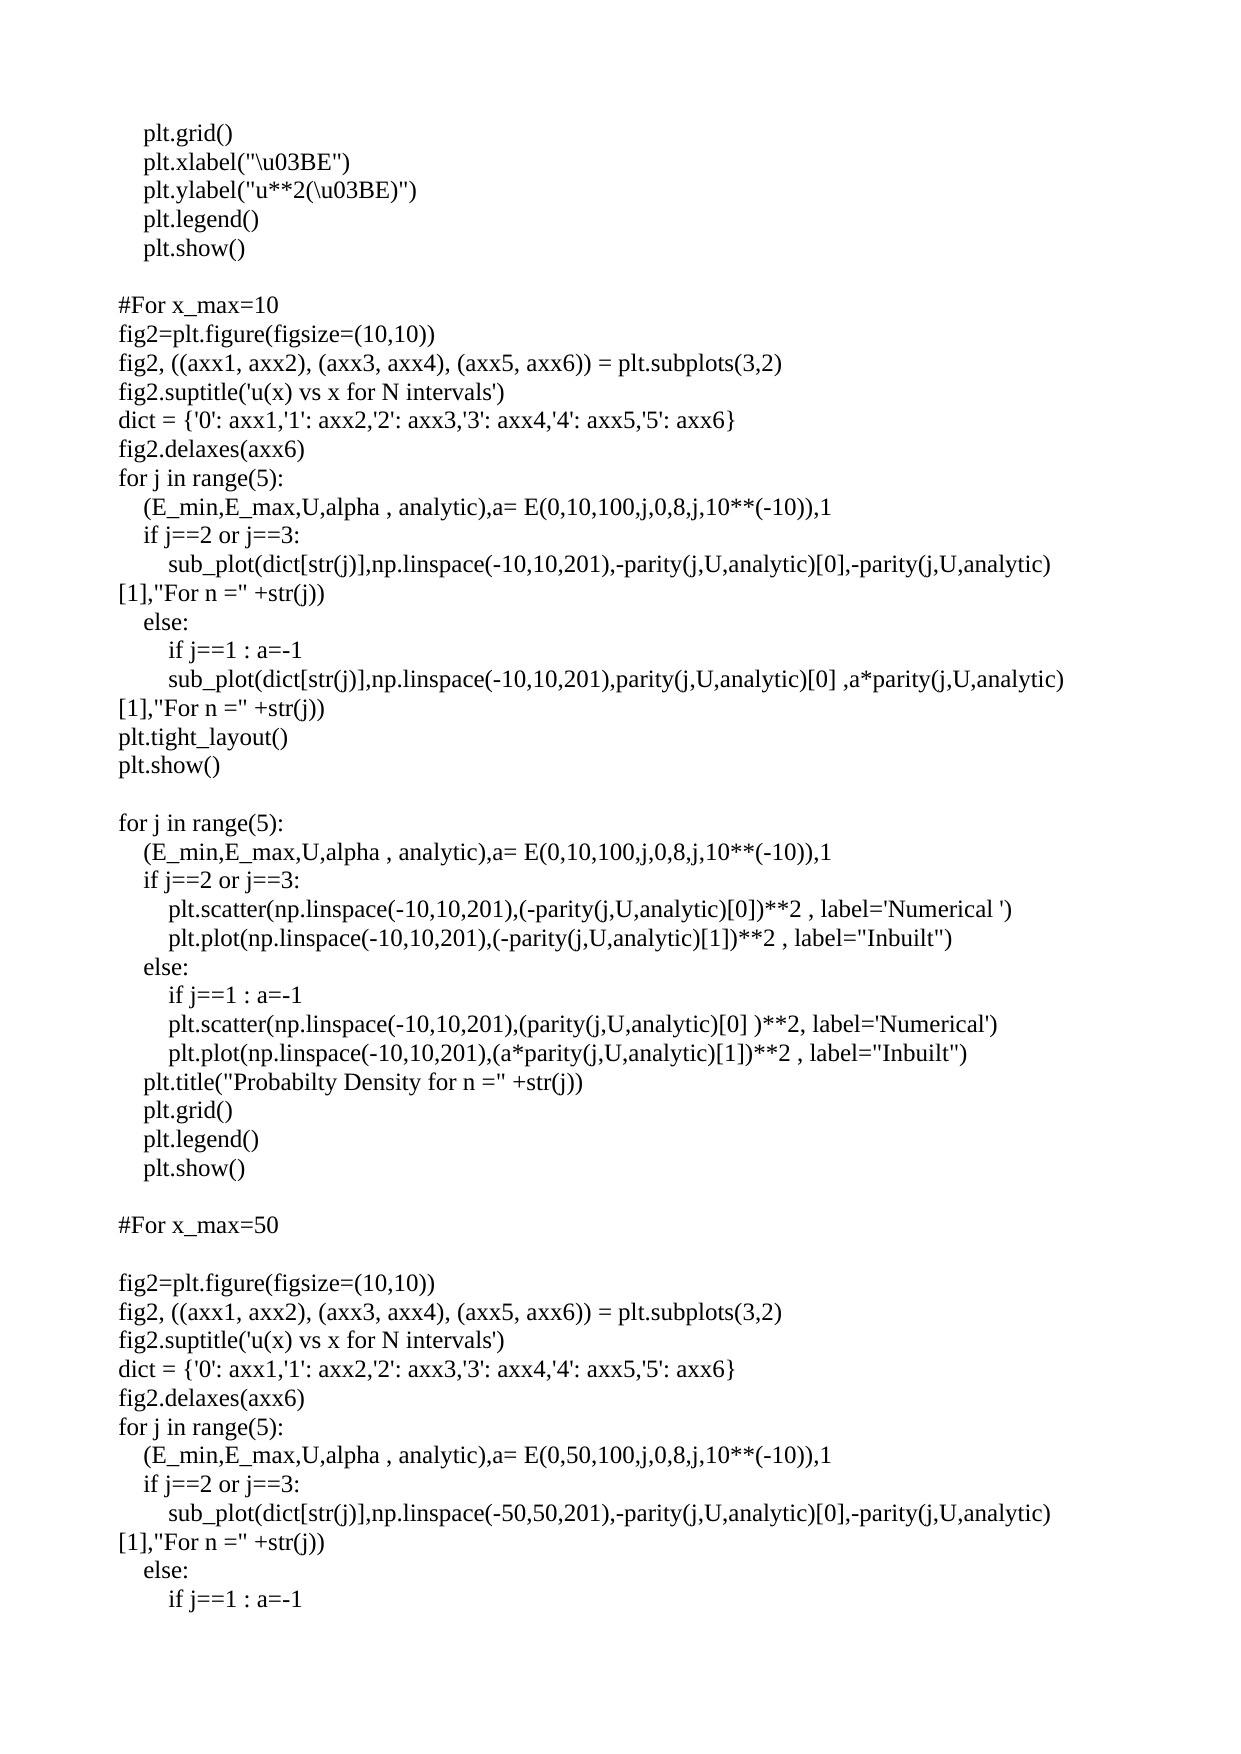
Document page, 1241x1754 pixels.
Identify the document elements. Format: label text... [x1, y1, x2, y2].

text plt.show() [118, 751, 1122, 779]
text else: [118, 607, 1122, 636]
text sub_plot(dict[str(j)],np.linspace(-50,50,201),-parity(j,U,analytic)[0],-parity(j,U,analytic)[1],"For n =" +str(j)) [118, 1498, 1122, 1556]
text if j==1 : a=-1 [118, 636, 1122, 664]
text #For x_max=10 [118, 291, 1122, 319]
text for j in range(5): [118, 1412, 1122, 1441]
text plt.ylabel("u**2(\u03BE)") [118, 176, 1122, 204]
text plt.grid() [118, 1096, 1122, 1124]
text else: [118, 1556, 1122, 1584]
text plt.plot(np.linspace(-10,10,201),(-parity(j,U,analytic)[1])**2 , label="Inbuilt") [118, 923, 1122, 952]
text plt.scatter(np.linspace(-10,10,201),(-parity(j,U,analytic)[0])**2 , label='Numerical ') [118, 894, 1122, 923]
text plt.legend() [118, 204, 1122, 233]
text fig2.suptitle('u(x) vs x for N intervals') [118, 377, 1122, 406]
text sub_plot(dict[str(j)],np.linspace(-10,10,201),-parity(j,U,analytic)[0],-parity(j,U,analytic)[1],"For n =" +str(j)) [118, 549, 1122, 607]
text (E_min,E_max,U,alpha , analytic),a= E(0,10,100,j,0,8,j,10**(-10)),1 [118, 837, 1122, 866]
text for j in range(5): [118, 808, 1122, 837]
text if j==2 or j==3: [118, 866, 1122, 894]
text sub_plot(dict[str(j)],np.linspace(-10,10,201),parity(j,U,analytic)[0] ,a*parity(j,U,analytic)[1],"For n =" +str(j)) [118, 664, 1122, 722]
text fig2, ((axx1, axx2), (axx3, axx4), (axx5, axx6)) = plt.subplots(3,2) [118, 1297, 1122, 1326]
text plt.scatter(np.linspace(-10,10,201),(parity(j,U,analytic)[0] )**2, label='Numerical') [118, 1009, 1122, 1038]
text if j==1 : a=-1 [118, 1584, 1122, 1613]
text else: [118, 952, 1122, 981]
text plt.show() [118, 1153, 1122, 1182]
text plt.title("Probabilty Density for n =" +str(j)) [118, 1067, 1122, 1096]
text fig2.suptitle('u(x) vs x for N intervals') [118, 1326, 1122, 1354]
text dict = {'0': axx1,'1': axx2,'2': axx3,'3': axx4,'4': axx5,'5': axx6} [118, 1354, 1122, 1383]
text (E_min,E_max,U,alpha , analytic),a= E(0,10,100,j,0,8,j,10**(-10)),1 [118, 492, 1122, 521]
text fig2.delaxes(axx6) [118, 434, 1122, 463]
text for j in range(5): [118, 463, 1122, 492]
text plt.show() [118, 233, 1122, 262]
text plt.plot(np.linspace(-10,10,201),(a*parity(j,U,analytic)[1])**2 , label="Inbuilt") [118, 1038, 1122, 1067]
text if j==2 or j==3: [118, 521, 1122, 549]
text if j==1 : a=-1 [118, 981, 1122, 1009]
text fig2=plt.figure(figsize=(10,10)) [118, 1268, 1122, 1297]
text plt.tight_layout() [118, 722, 1122, 751]
text fig2, ((axx1, axx2), (axx3, axx4), (axx5, axx6)) = plt.subplots(3,2) [118, 348, 1122, 377]
text fig2.delaxes(axx6) [118, 1383, 1122, 1412]
text plt.grid() [118, 118, 1122, 147]
text plt.xlabel("\u03BE") [118, 147, 1122, 176]
text dict = {'0': axx1,'1': axx2,'2': axx3,'3': axx4,'4': axx5,'5': axx6} [118, 406, 1122, 434]
text (E_min,E_max,U,alpha , analytic),a= E(0,50,100,j,0,8,j,10**(-10)),1 [118, 1441, 1122, 1469]
text fig2=plt.figure(figsize=(10,10)) [118, 319, 1122, 348]
text if j==2 or j==3: [118, 1469, 1122, 1498]
text #For x_max=50 [118, 1211, 1122, 1239]
text plt.legend() [118, 1124, 1122, 1153]
